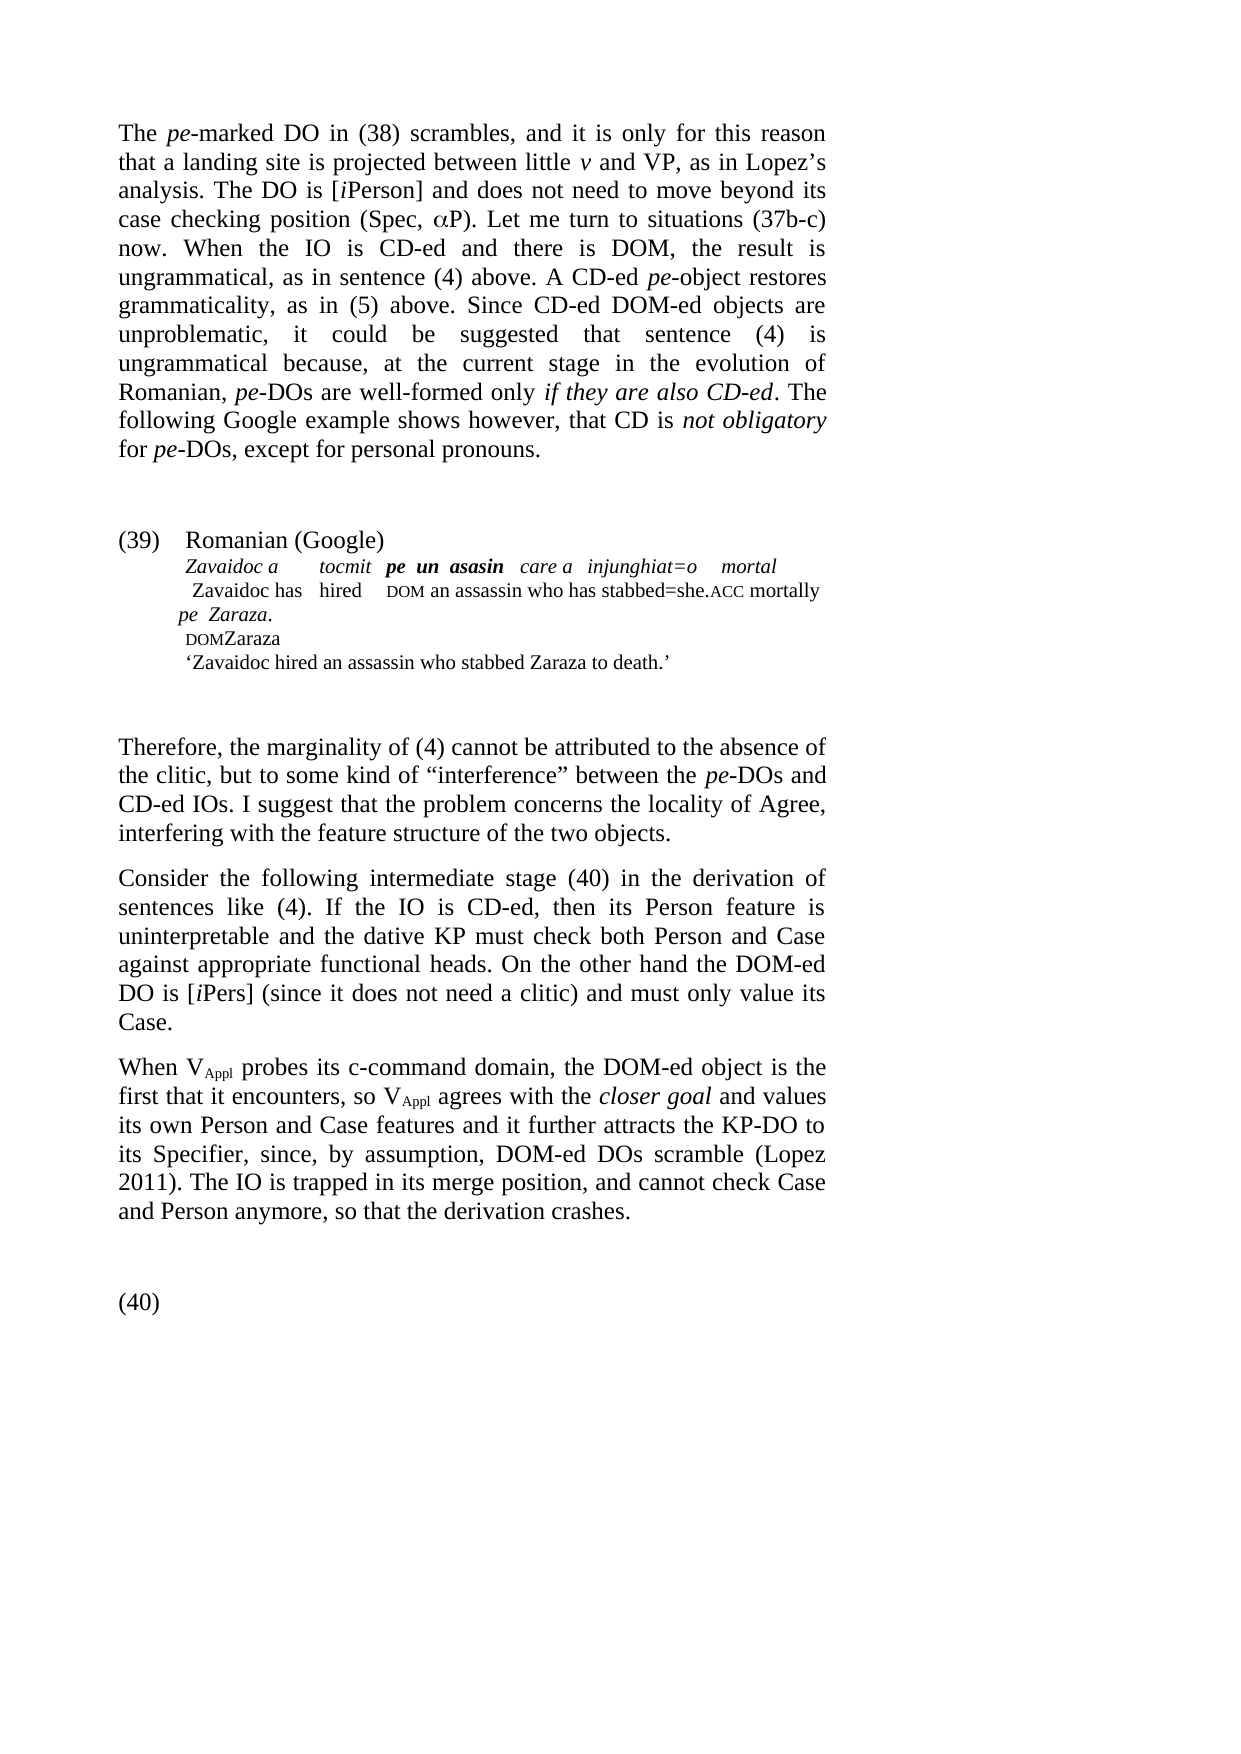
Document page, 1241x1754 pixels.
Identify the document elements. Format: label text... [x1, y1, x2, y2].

text domZaraza [178, 626, 827, 650]
text When VAppl probes its c-command domain, the DOM-ed object is the first that it encounters, so VAppl agrees with the closer goal and values its own Person and Case features and it further attracts the KP-DO to its Specifier, since, by assumption, DOM-ed DOs scramble (Lopez 2011). The IO is trapped in its merge position, and cannot check Case and Person anymore, so that the derivation crashes. [118, 1052, 827, 1225]
text The pe-marked DO in (38) scrambles, and it is only for this reason that a landing site is projected between little v and VP, as in Lopez’s analysis. The DO is [iPerson] and does not need to move beyond its case checking position (Spec, P). Let me turn to situations (37b-c) now. When the IO is CD-ed and there is DOM, the result is ungrammatical, as in sentence (4) above. A CD-ed pe-object restores grammaticality, as in (5) above. Since CD-ed DOM-ed objects are unproblematic, it could be suggested that sentence (4) is ungrammatical because, at the current stage in the evolution of Romanian, pe-DOs are well-formed only if they are also CD-ed. The following Google example shows however, that CD is not obligatory for pe-DOs, except for personal pronouns. [118, 118, 827, 463]
text Zavaidoc has hired dom an assassin who has stabbed=she.acc mortally [118, 578, 827, 602]
text Consider the following intermediate stage (40) in the derivation of sentences like (4). If the IO is CD-ed, then its Person feature is uninterpretable and the dative KP must check both Person and Case against appropriate functional heads. On the other hand the DOM-ed DO is [iPers] (since it does not need a clitic) and must only value its Case. [118, 863, 827, 1036]
text Therefore, the marginality of (4) cannot be attributed to the absence of the clitic, but to some kind of “interference” between the pe-DOs and CD-ed IOs. I suggest that the problem concerns the locality of Agree, interfering with the feature structure of the two objects. [118, 732, 827, 847]
text (39) Romanian (Google) [118, 525, 827, 554]
text (40) [118, 1287, 827, 1316]
text pe Zaraza. [118, 602, 827, 626]
text ‘Zavaidoc hired an assassin who stabbed Zaraza to death.’ [118, 650, 827, 674]
text Zavaidoc a tocmit pe un asasin care a injunghiat=o mortal [118, 554, 827, 578]
